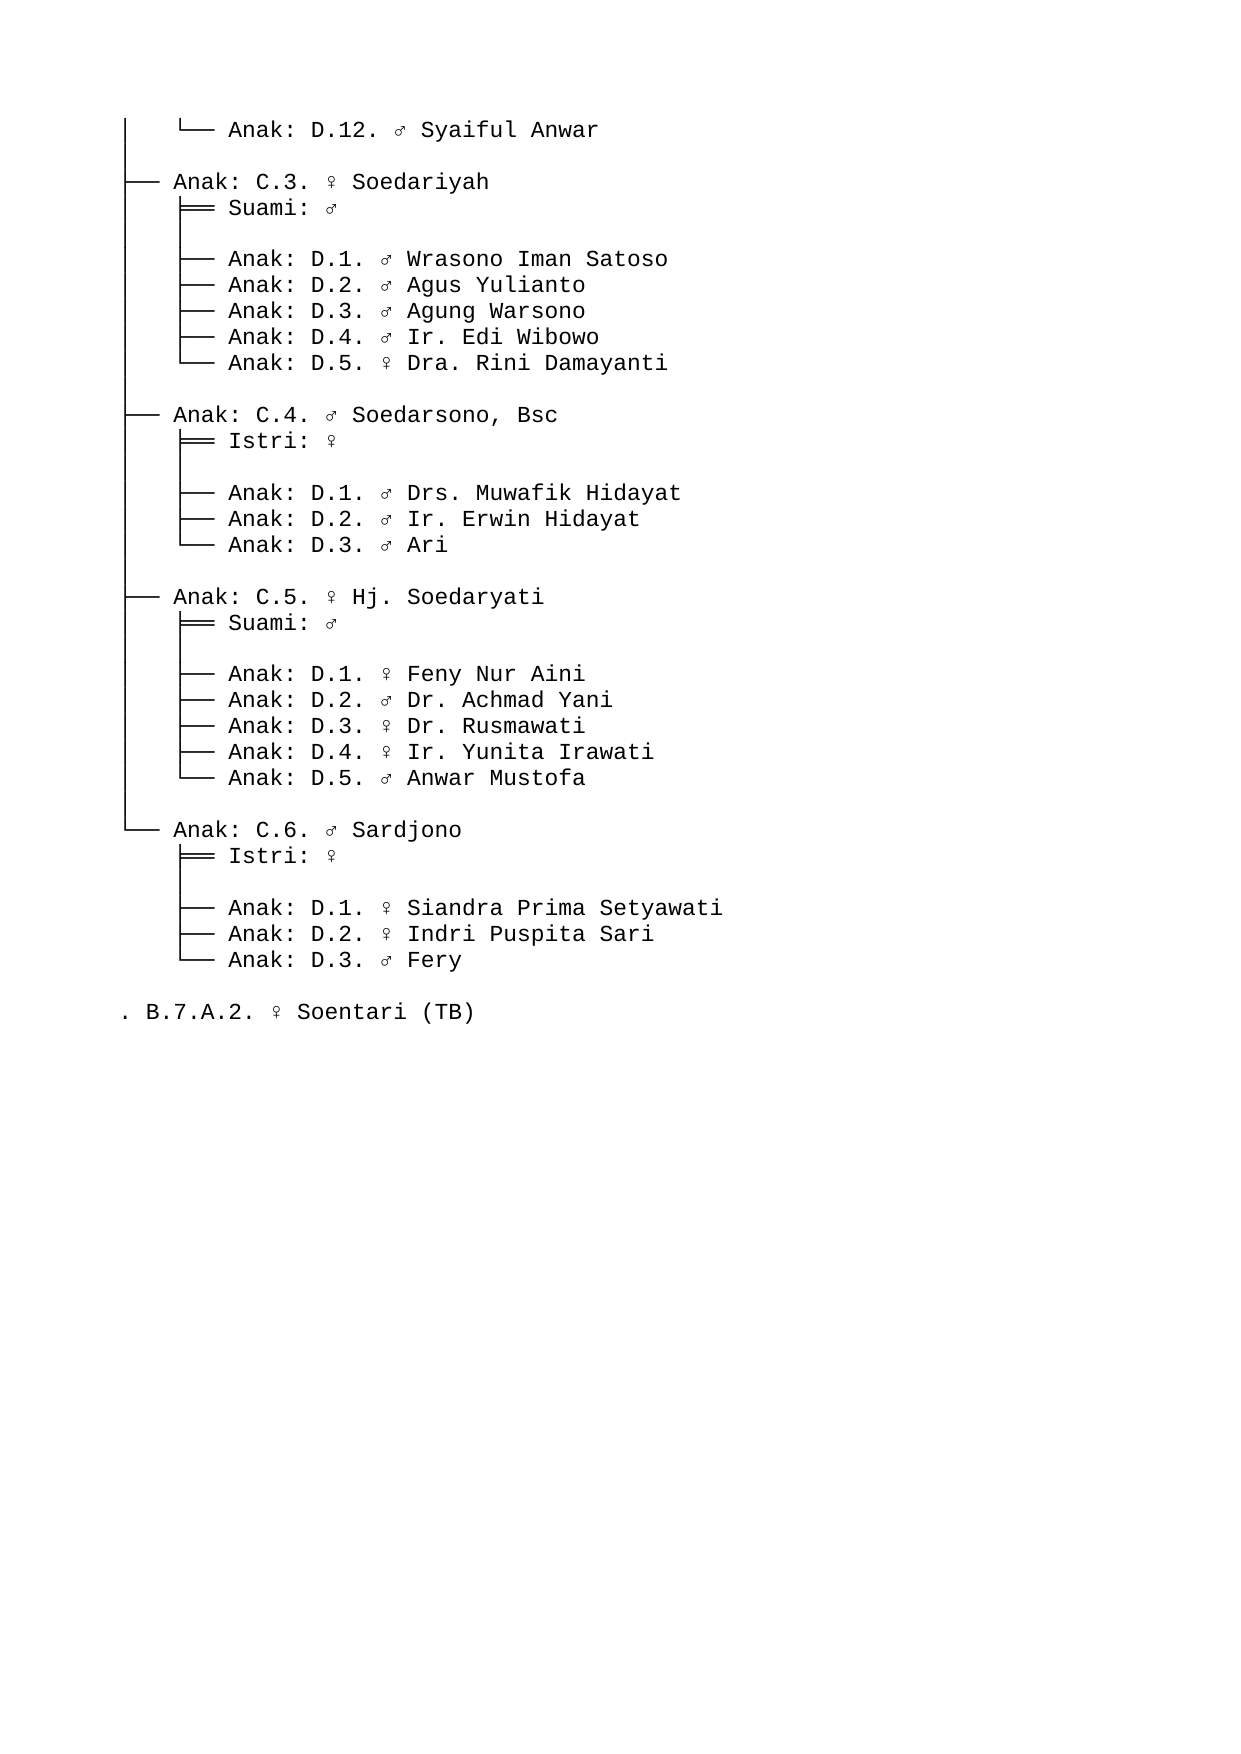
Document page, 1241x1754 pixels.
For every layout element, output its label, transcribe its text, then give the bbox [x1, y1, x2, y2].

text │ │ [126, 222, 179, 248]
text │ ├── Anak: D.4. ♂ Ir. Edi Wibowo [126, 326, 179, 352]
text │ ├── Anak: D.2. ♂ Agus Yulianto [126, 274, 179, 300]
text │ ├── Anak: D.4. ♀ Ir. Yunita Irawati [126, 741, 179, 767]
text ├── Anak: D.1. ♀ Siandra Prima Setyawati [181, 896, 1122, 922]
text │ │ [181, 637, 1122, 663]
text │ [181, 870, 1122, 896]
text │ ╞══ Suami: ♂ [126, 196, 179, 222]
text │ │ [181, 222, 1122, 248]
text │ │ [126, 637, 179, 663]
text │ [126, 377, 1122, 403]
text ╞══ Istri: ♀ [118, 844, 179, 870]
text │ [118, 144, 124, 170]
text │ ├── Anak: D.2. ♂ Dr. Achmad Yani [181, 689, 1122, 715]
text ├── Anak: C.3. ♀ Soedariyah [126, 170, 1122, 196]
text │ ├── Anak: D.2. ♂ Agus Yulianto [181, 274, 1122, 300]
text │ [118, 792, 124, 818]
text . B.7.A.2. ♀ Soentari (TB) [118, 1000, 1122, 1026]
text │ [126, 559, 1122, 585]
text │ ├── Anak: D.1. ♂ Wrasono Iman Satoso [181, 248, 1122, 274]
text ├── Anak: C.4. ♂ Soedarsono, Bsc [126, 403, 1122, 429]
text │ │ [181, 455, 1122, 481]
text │ │ [126, 455, 179, 481]
text │ [118, 559, 124, 585]
text │ ├── Anak: D.2. ♂ Ir. Erwin Hidayat [126, 507, 179, 533]
text │ │ [118, 222, 124, 248]
text │ ╞══ Suami: ♂ [181, 611, 1122, 637]
text └── Anak: C.6. ♂ Sardjono [118, 818, 1122, 844]
text │ ├── Anak: D.1. ♂ Drs. Muwafik Hidayat [181, 481, 1122, 507]
text │ ├── Anak: D.3. ♂ Agung Warsono [126, 300, 179, 326]
text ├── Anak: D.2. ♀ Indri Puspita Sari [118, 922, 179, 948]
text │ └── Anak: D.5. ♂ Anwar Mustofa [126, 767, 1122, 792]
text │ │ [118, 637, 124, 663]
text │ ╞══ Suami: ♂ [181, 196, 1122, 222]
text │ ├── Anak: D.1. ♂ Drs. Muwafik Hidayat [126, 481, 179, 507]
text │ ├── Anak: D.2. ♂ Dr. Achmad Yani [126, 689, 179, 715]
text │ [126, 144, 1122, 170]
text ├── Anak: D.2. ♀ Indri Puspita Sari [181, 922, 1122, 948]
text │ [126, 792, 1122, 818]
text │ └── Anak: D.12. ♂ Syaiful Anwar [126, 118, 1122, 144]
text │ └── Anak: D.5. ♀ Dra. Rini Damayanti [126, 352, 1122, 377]
text ╞══ Istri: ♀ [181, 844, 1122, 870]
text ├── Anak: D.1. ♀ Siandra Prima Setyawati [118, 896, 179, 922]
text │ ├── Anak: D.3. ♀ Dr. Rusmawati [126, 715, 179, 741]
text │ ├── Anak: D.3. ♂ Agung Warsono [181, 300, 1122, 326]
text │ ├── Anak: D.2. ♂ Ir. Erwin Hidayat [181, 507, 1122, 533]
text │ ├── Anak: D.1. ♂ Wrasono Iman Satoso [126, 248, 179, 274]
text │ ╞══ Suami: ♂ [126, 611, 179, 637]
text │ ╞══ Istri: ♀ [126, 429, 179, 455]
text ├── Anak: C.5. ♀ Hj. Soedaryati [126, 585, 1122, 611]
text │ ├── Anak: D.1. ♀ Feny Nur Aini [181, 663, 1122, 689]
text │ ├── Anak: D.1. ♀ Feny Nur Aini [126, 663, 179, 689]
text │ ╞══ Istri: ♀ [181, 429, 1122, 455]
text └── Anak: D.3. ♂ Fery [118, 948, 1122, 974]
text │ ├── Anak: D.4. ♂ Ir. Edi Wibowo [181, 326, 1122, 352]
text │ [118, 870, 179, 896]
text │ ├── Anak: D.3. ♀ Dr. Rusmawati [181, 715, 1122, 741]
text │ ├── Anak: D.4. ♀ Ir. Yunita Irawati [181, 741, 1122, 767]
text │ └── Anak: D.3. ♂ Ari [126, 533, 1122, 559]
text │ │ [118, 455, 124, 481]
text │ [118, 377, 124, 403]
